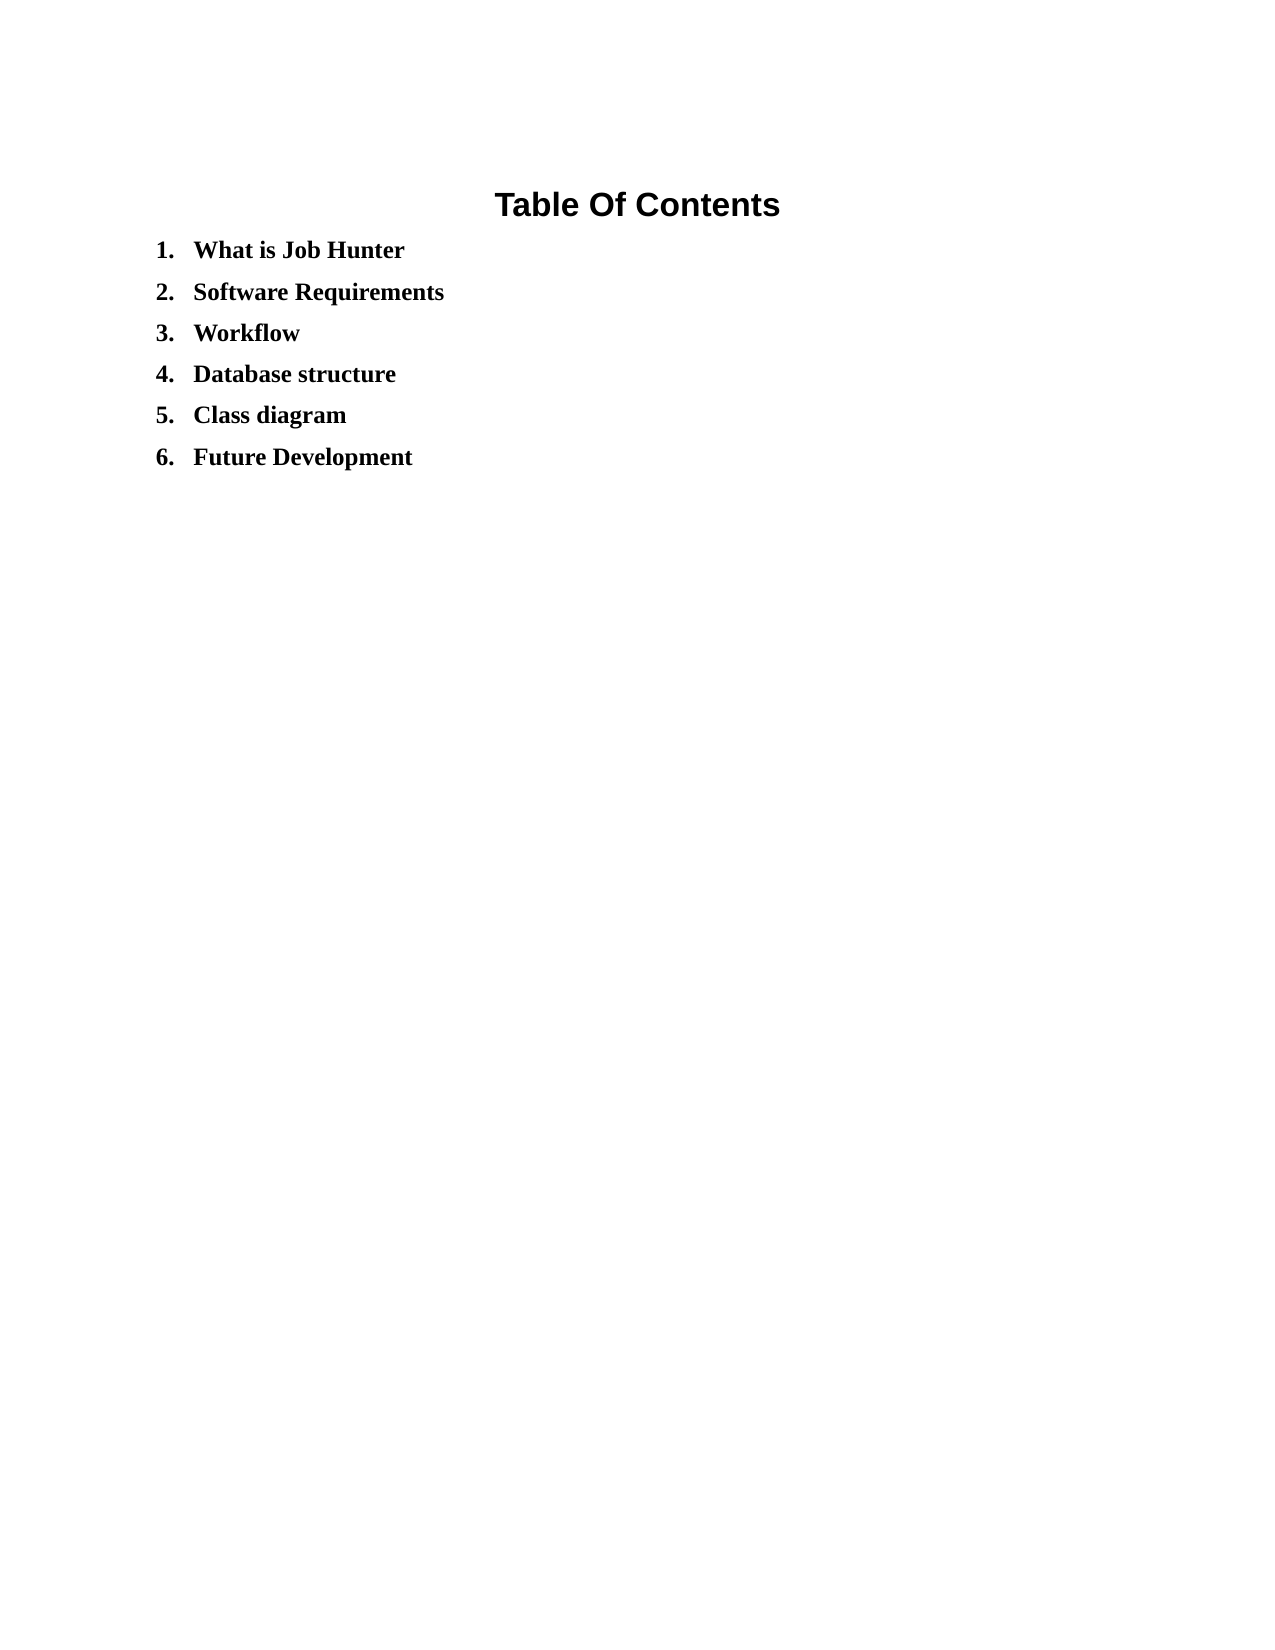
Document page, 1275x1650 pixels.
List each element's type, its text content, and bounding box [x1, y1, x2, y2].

list Future Development [156, 442, 1157, 471]
list Software Requirements [156, 277, 1157, 306]
subtitle Table Of Contents [118, 184, 1157, 223]
list Class diagram [156, 401, 1157, 429]
list Workflow [156, 318, 1157, 347]
list What is Job Hunter [156, 236, 1157, 264]
list Database structure [156, 359, 1157, 388]
